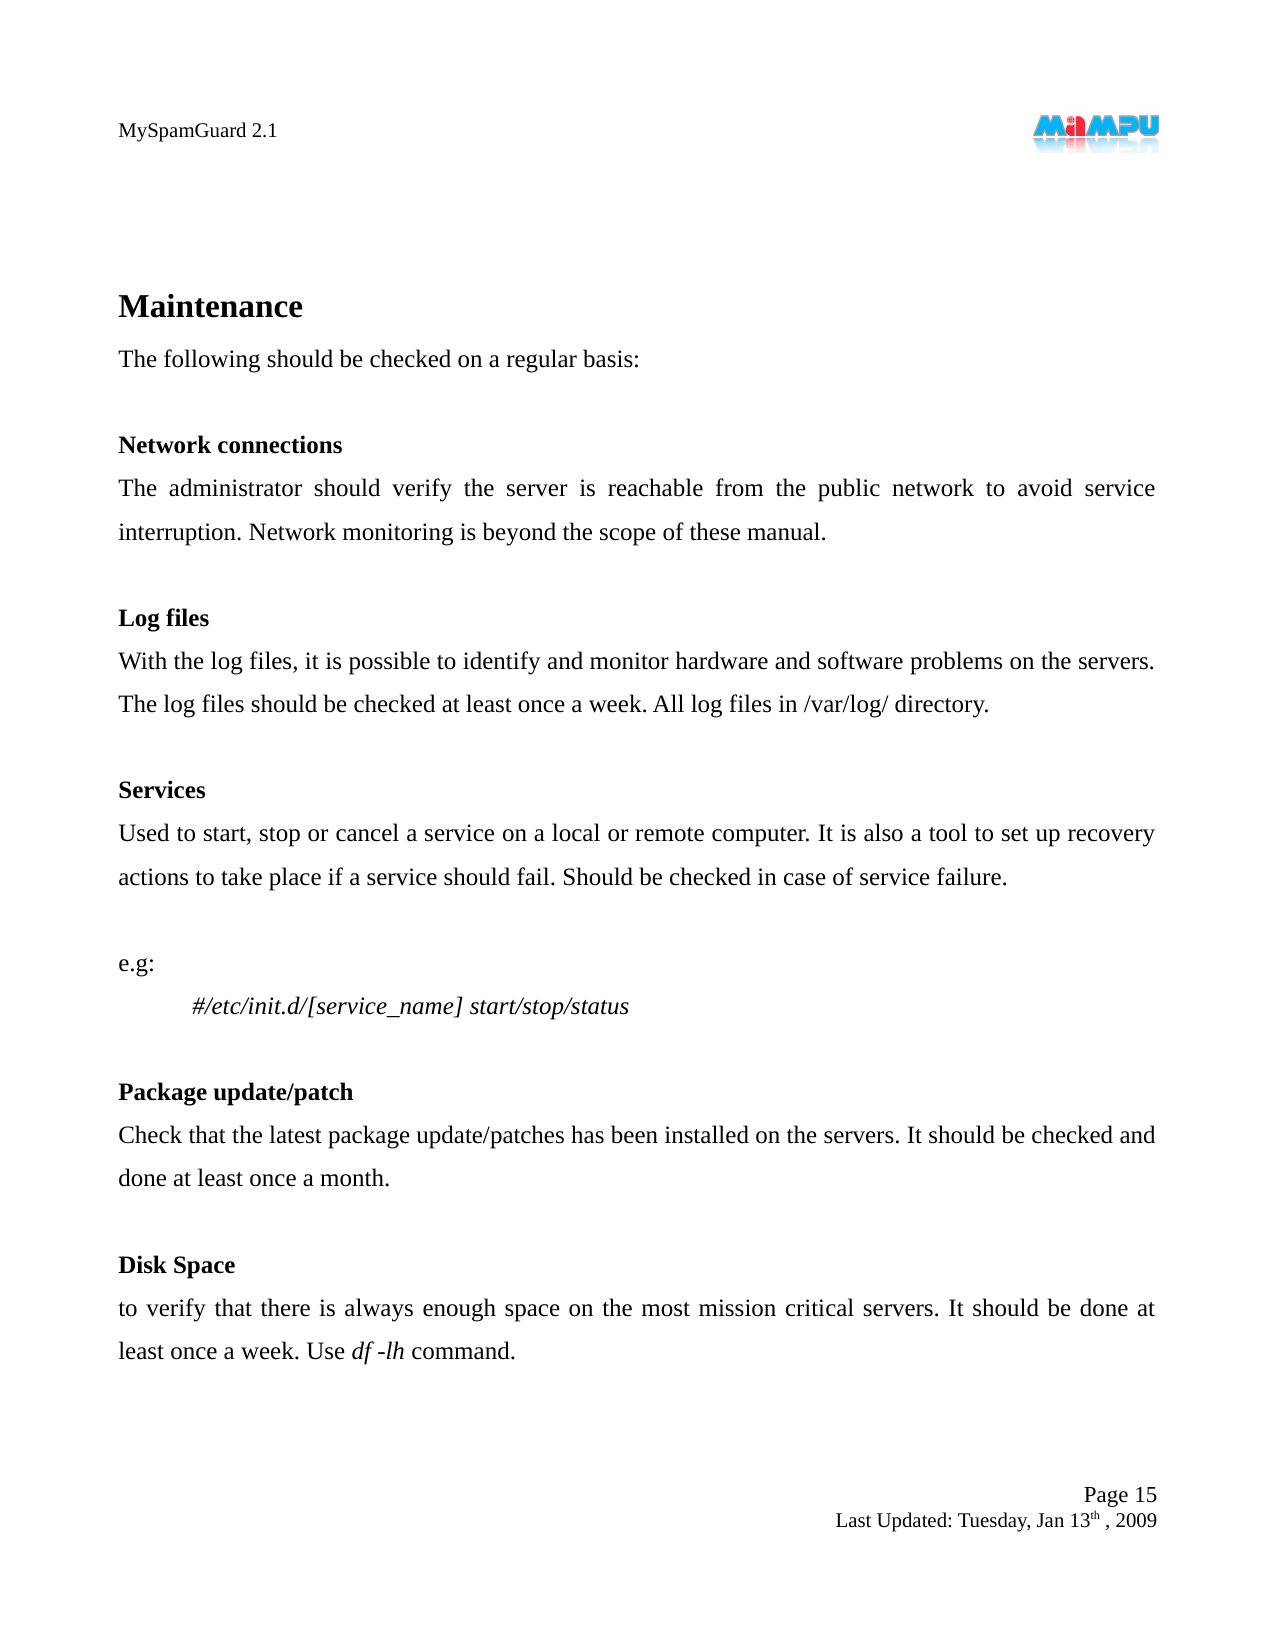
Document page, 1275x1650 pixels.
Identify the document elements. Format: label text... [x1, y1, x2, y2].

picture [1032, 100, 1159, 153]
text Used to start, stop or cancel a service on a local or remote computer. It is also a tool to set up recovery actions to take place if a service should fail. Should be checked in case of service failure. [118, 818, 1157, 890]
text The administrator should verify the server is reachable from the public network to avoid service interruption. Network monitoring is beyond the scope of these manual. [118, 473, 1157, 545]
text Check that the latest package update/patches has been installed on the servers. It should be checked and done at least once a month. [118, 1120, 1157, 1192]
text e.g: [118, 948, 1157, 977]
text #/etc/init.d/[service_name] start/stop/status [118, 991, 1157, 1020]
text Services [118, 775, 1157, 804]
text Package update/patch [118, 1077, 1157, 1106]
text to verify that there is always enough space on the most mission critical servers. It should be done at least once a week. Use df -lh command. [118, 1293, 1157, 1365]
text Disk Space [118, 1250, 1157, 1278]
text With the log files, it is possible to identify and monitor hardware and software problems on the servers. The log files should be checked at least once a week. All log files in /var/log/ directory. [118, 646, 1157, 718]
text Maintenance [118, 287, 1157, 325]
text Network connections [118, 430, 1157, 459]
text Log files [118, 603, 1157, 632]
text The following should be checked on a regular basis: [118, 344, 1157, 373]
